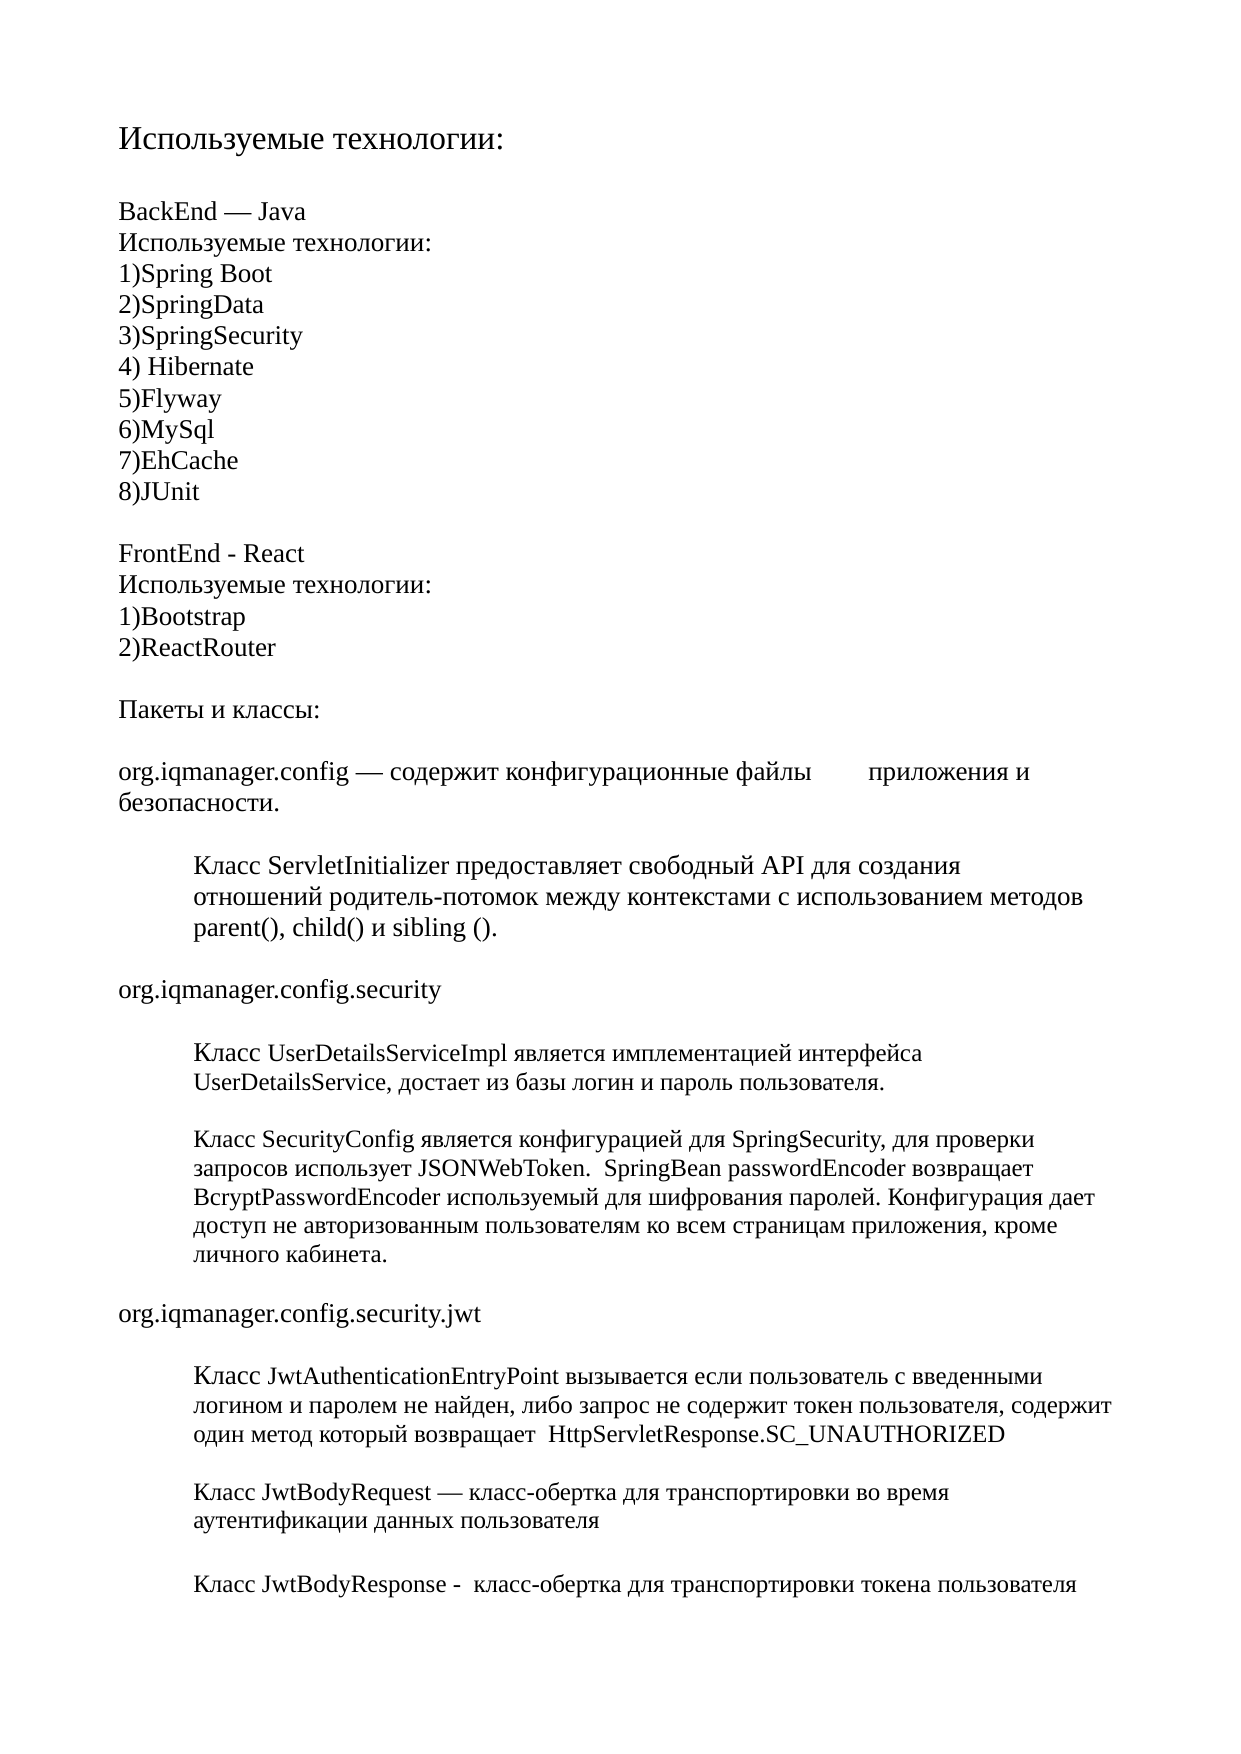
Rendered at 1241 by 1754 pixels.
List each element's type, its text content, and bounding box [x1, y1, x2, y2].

text Класс JwtAuthenticationEntryPoint вызывается если пользователь с введенными логином и паролем не найден, либо запрос не содержит токен пользователя, содержит один метод который возвращает HttpServletResponse.SC_UNAUTHORIZED [118, 1359, 1122, 1448]
text Пакеты и классы: [118, 693, 1122, 724]
text org.iqmanager.config — содержит конфигурационные файлы приложения и безопасности. [118, 755, 1122, 818]
text 1)Spring Boot [118, 257, 1122, 288]
text Класс ServletInitializer предоставляет свободный API для создания отношений родитель-потомок между контекстами с использованием методов parent(), child() и sibling (). [118, 849, 1122, 942]
text Класс JwtBodyRequest — класс-обертка для транспортировки во время аутентификации данных пользователя [118, 1477, 1122, 1534]
text org.iqmanager.config.security.jwt [118, 1297, 1122, 1328]
text Класс UserDetailsServiceImpl является имплементацией интерфейса UserDetailsService, достает из базы логин и пароль пользователя. [118, 1036, 1122, 1096]
text FrontEnd - React [118, 537, 1122, 568]
text Используемые технологии: [118, 118, 1122, 156]
text 3)SpringSecurity [118, 319, 1122, 351]
text Класс SecurityConfig является конфигурацией для SpringSecurity, для проверки запросов использует JSONWebToken. SpringBean passwordEncoder возвращает BcryptPasswordEncoder используемый для шифрования паролей. Конфигурация дает доступ не авторизованным пользователям ко всем страницам приложения, кроме личного кабинета. [118, 1124, 1122, 1268]
text 6)MySql [118, 413, 1122, 444]
text 2)SpringData [118, 288, 1122, 319]
text 1)Bootstrap [118, 600, 1122, 631]
text Класс JwtBodyResponse - класс-обертка для транспортировки токена пользователя [118, 1567, 1122, 1599]
text Используемые технологии: [118, 226, 1122, 257]
text org.iqmanager.config.security [118, 973, 1122, 1004]
text Используемые технологии: [118, 568, 1122, 600]
text 7)EhCache [118, 444, 1122, 475]
text BackEnd — Java [118, 195, 1122, 226]
text 5)Flyway [118, 382, 1122, 413]
text 2)ReactRouter [118, 631, 1122, 662]
text 8)JUnit [118, 475, 1122, 506]
text 4) Hibernate [118, 351, 1122, 382]
